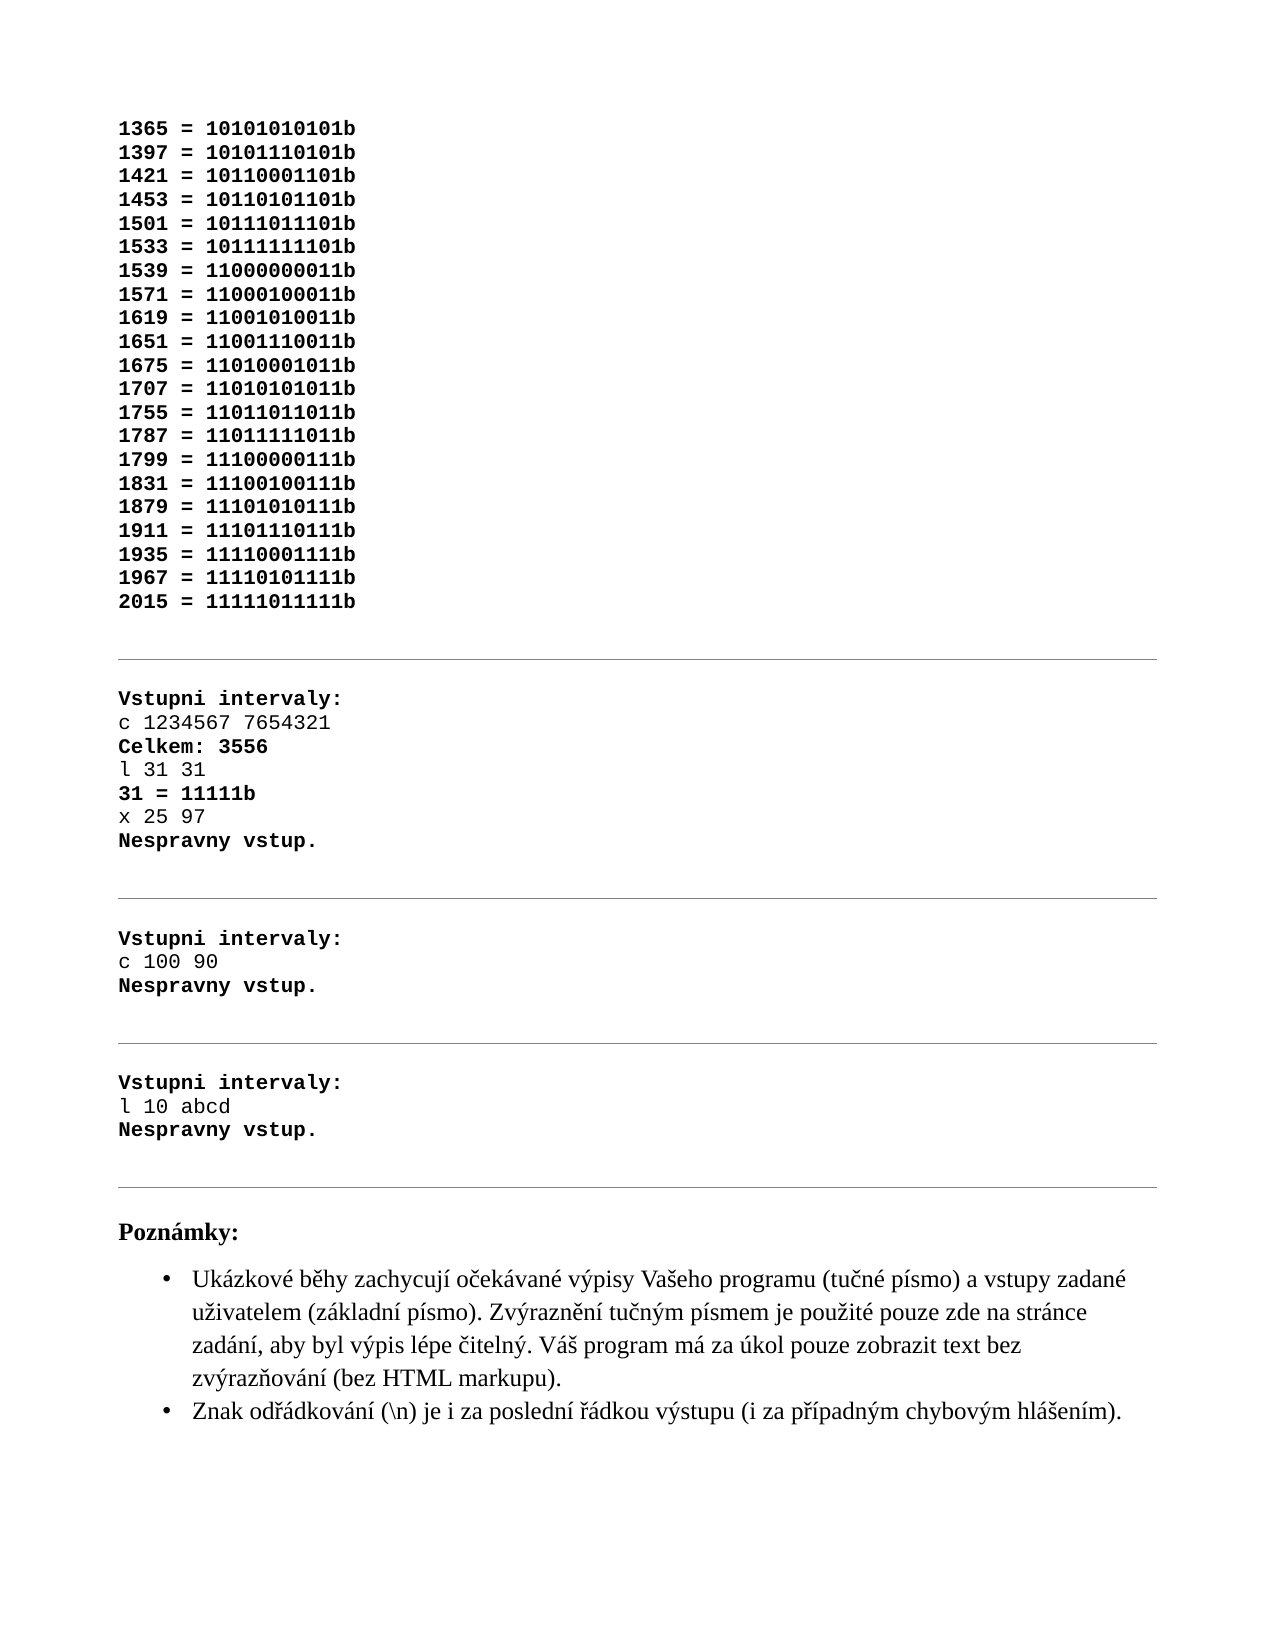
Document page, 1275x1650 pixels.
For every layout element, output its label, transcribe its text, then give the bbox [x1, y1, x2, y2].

text Vstupni intervaly: [118, 688, 1157, 712]
text 1879 = 11101010111b [118, 496, 1157, 520]
text Vstupni intervaly: [118, 927, 1157, 951]
text 1421 = 10110001101b [118, 165, 1157, 189]
text l 31 31 [118, 759, 1157, 783]
text 1675 = 11010001011b [118, 354, 1157, 378]
text 1453 = 10110101101b [118, 189, 1157, 213]
list Ukázkové běhy zachycují očekávané výpisy Vašeho programu (tučné písmo) a vstupy zadané uživatelem (základní písmo). Zvýraznění tučným písmem je použité pouze zde na stránce zadání, aby byl výpis lépe čitelný. Váš program má za úkol pouze zobrazit text bez zvýrazňování (bez HTML markupu). [162, 1264, 1157, 1392]
text 1799 = 11100000111b [118, 449, 1157, 473]
text 1787 = 11011111011b [118, 426, 1157, 449]
text 1533 = 10111111101b [118, 236, 1157, 260]
list Znak odřádkování (\n) je i za poslední řádkou výstupu (i za případným chybovým hlášením). [162, 1396, 1157, 1425]
text Vstupni intervaly: [118, 1072, 1157, 1096]
text Nespravny vstup. [118, 975, 1157, 998]
text l 10 abcd [118, 1096, 1157, 1119]
text 1501 = 10111011101b [118, 213, 1157, 236]
text 1911 = 11101110111b [118, 520, 1157, 544]
text 1365 = 10101010101b [118, 118, 1157, 142]
text Nespravny vstup. [118, 1119, 1157, 1143]
text 1619 = 11001010011b [118, 307, 1157, 331]
text 1967 = 11110101111b [118, 567, 1157, 591]
text Nespravny vstup. [118, 830, 1157, 854]
text Celkem: 3556 [118, 736, 1157, 759]
text 1571 = 11000100011b [118, 284, 1157, 307]
text x 25 97 [118, 807, 1157, 830]
text 1397 = 10101110101b [118, 142, 1157, 165]
text 1935 = 11110001111b [118, 544, 1157, 567]
text 1539 = 11000000011b [118, 260, 1157, 284]
text 1831 = 11100100111b [118, 473, 1157, 496]
text c 1234567 7654321 [118, 712, 1157, 736]
text c 100 90 [118, 951, 1157, 975]
text 1651 = 11001110011b [118, 331, 1157, 354]
text 1755 = 11011011011b [118, 402, 1157, 426]
text 2015 = 11111011111b [118, 591, 1157, 615]
text Poznámky: [118, 1217, 1157, 1245]
text 1707 = 11010101011b [118, 378, 1157, 402]
text 31 = 11111b [118, 783, 1157, 807]
